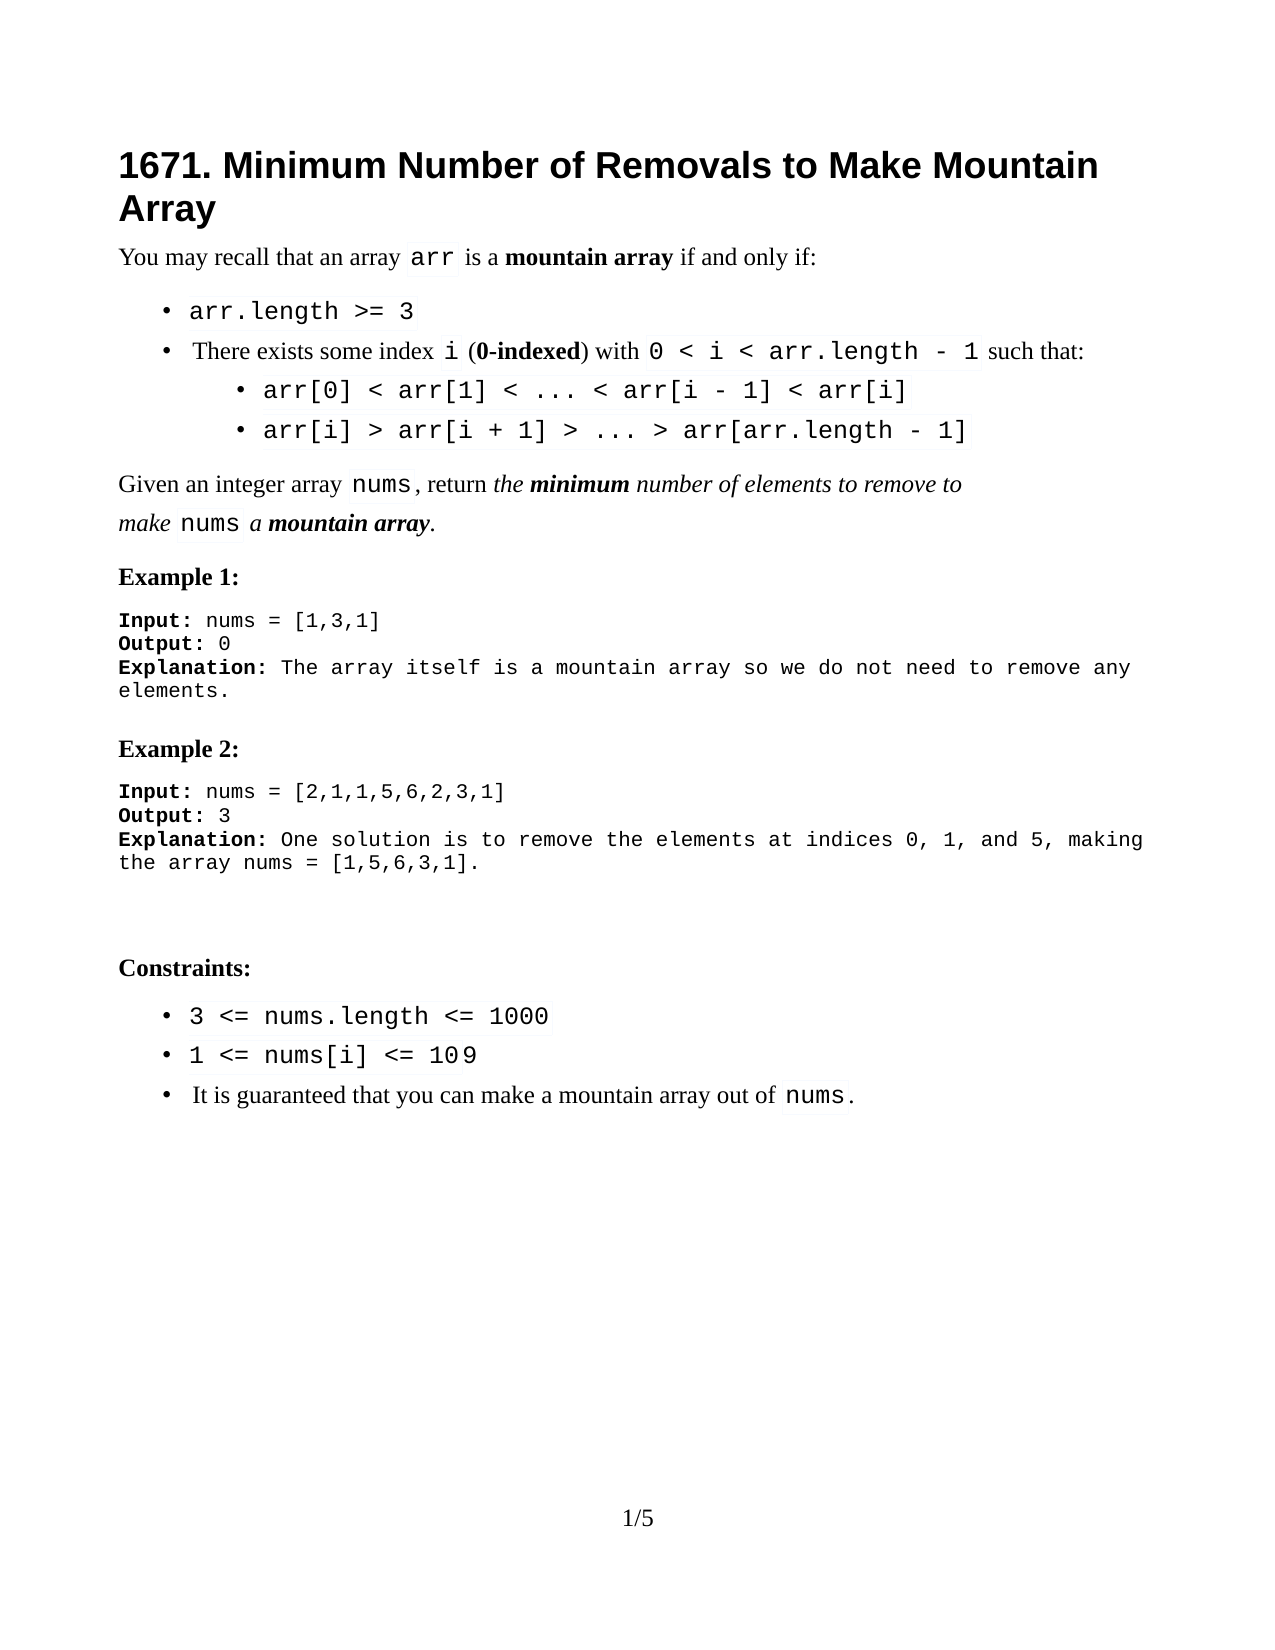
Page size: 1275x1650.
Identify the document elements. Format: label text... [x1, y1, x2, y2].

text Explanation: The array itself is a mountain array so we do not need to remove any elements. [118, 657, 1157, 704]
list [418, 296, 1157, 330]
list arr[0] < arr[1] < ... < arr[i - 1] < arr[i] [236, 375, 911, 409]
text Input: nums = [2,1,1,5,6,2,3,1] [118, 781, 1157, 805]
list It is guaranteed that you can make a mountain array out of nums. [162, 1079, 848, 1114]
text Example 2: [118, 734, 1157, 762]
list There exists some index i (0-indexed) with 0 < i < arr.length - 1 such that: [647, 336, 981, 370]
list [972, 414, 1157, 449]
list There exists some index i (0-indexed) with 0 < i < arr.length - 1 such that: [162, 335, 441, 370]
text Constraints: [118, 953, 1157, 982]
text Output: 3 [118, 805, 1157, 828]
list arr.length >= 3 [162, 296, 417, 330]
text arr [408, 243, 458, 276]
subtitle 1671. Minimum Number of Removals to Make Mountain Array [118, 143, 1157, 229]
list 1 <= nums[i] <= 109 [463, 1040, 1157, 1074]
list [912, 375, 1157, 409]
list There exists some index i (0-indexed) with 0 < i < arr.length - 1 such that: [462, 335, 646, 370]
list It is guaranteed that you can make a mountain array out of nums. [783, 1081, 848, 1114]
list [553, 1001, 1157, 1035]
list 1 <= nums[i] <= 109 [162, 1040, 462, 1074]
text Explanation: One solution is to remove the elements at indices 0, 1, and 5, making the array nums = [1,5,6,3,1]. [118, 828, 1157, 876]
list 3 <= nums.length <= 1000 [162, 1001, 552, 1035]
text You may recall that an array [118, 242, 407, 276]
list There exists some index i (0-indexed) with 0 < i < arr.length - 1 such that: [982, 335, 1157, 370]
list It is guaranteed that you can make a mountain array out of nums. [849, 1079, 1157, 1114]
text Given an integer array nums​​​, return the minimum number of elements to remove to make nums​​​ a mountain array. [118, 468, 1157, 542]
list arr[i] > arr[i + 1] > ... > arr[arr.length - 1] [236, 414, 971, 449]
text is a mountain array if and only if: [459, 242, 1157, 276]
text Output: 0 [118, 633, 1157, 657]
text Example 1: [118, 562, 1157, 591]
text Input: nums = [1,3,1] [118, 609, 1157, 633]
